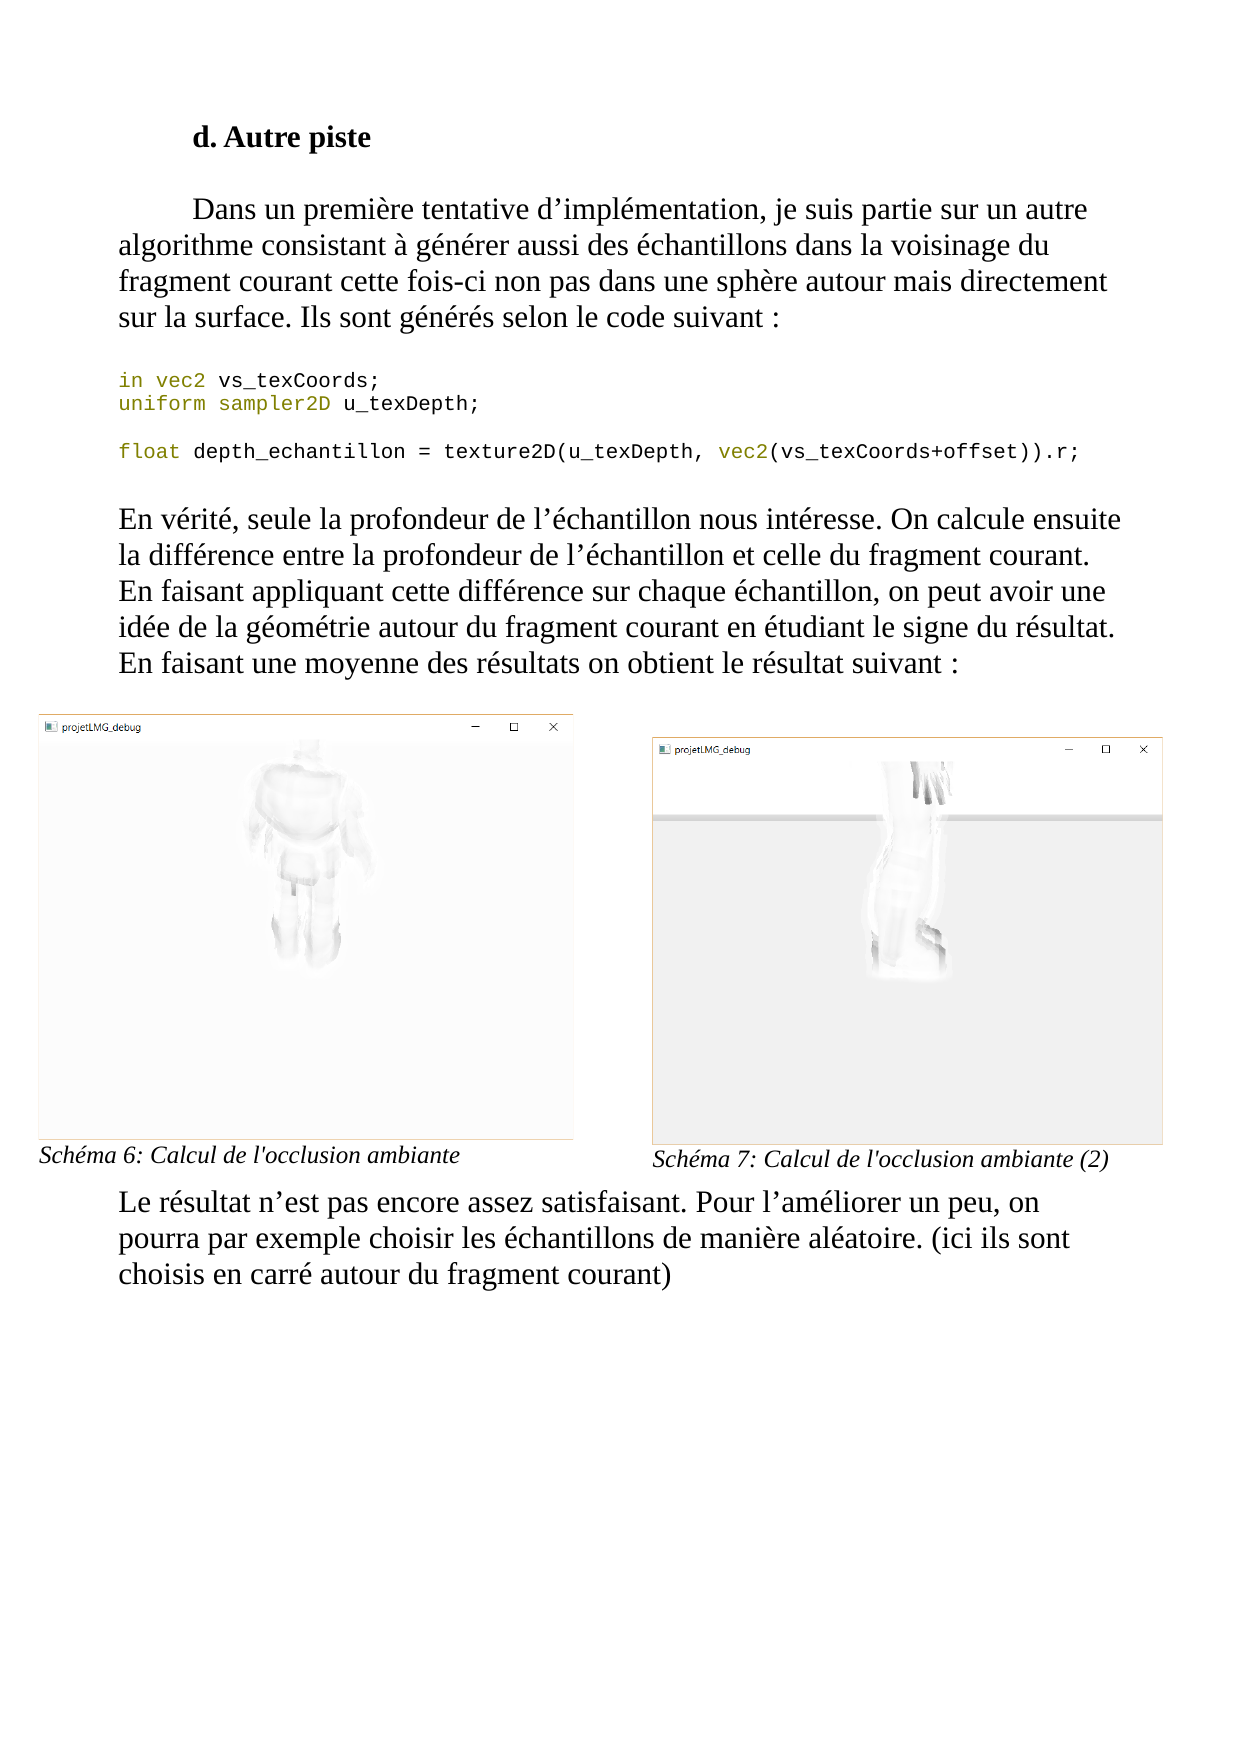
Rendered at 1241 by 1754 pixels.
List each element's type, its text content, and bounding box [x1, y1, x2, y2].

text d. Autre piste [118, 118, 1122, 154]
text Le résultat n’est pas encore assez satisfaisant. Pour l’améliorer un peu, on pourra par exemple choisir les échantillons de manière aléatoire. (ici ils sont choisis en carré autour du fragment courant) [118, 1183, 1122, 1291]
text float depth_echantillon = texture2D(u_texDepth, vec2(vs_texCoords+offset)).r; [118, 441, 1122, 464]
picture [38, 714, 574, 1140]
text Schéma 6: Calcul de l'occlusion ambiante [39, 1140, 573, 1169]
text Dans un première tentative d’implémentation, je suis partie sur un autre algorithme consistant à générer aussi des échantillons dans la voisinage du fragment courant cette fois-ci non pas dans une sphère autour mais directement sur la surface. Ils sont générés selon le code suivant : [118, 190, 1122, 334]
text uniform sampler2D u_texDepth; [118, 393, 1122, 417]
picture [652, 737, 1163, 1145]
text in vec2 vs_texCoords; [118, 370, 1122, 393]
text Schéma 7: Calcul de l'occlusion ambiante (2) [652, 1145, 1163, 1173]
text En vérité, seule la profondeur de l’échantillon nous intéresse. On calcule ensuite la différence entre la profondeur de l’échantillon et celle du fragment courant. En faisant appliquant cette différence sur chaque échantillon, on peut avoir une idée de la géométrie autour du fragment courant en étudiant le signe du résultat. En faisant une moyenne des résultats on obtient le résultat suivant : [118, 500, 1122, 680]
